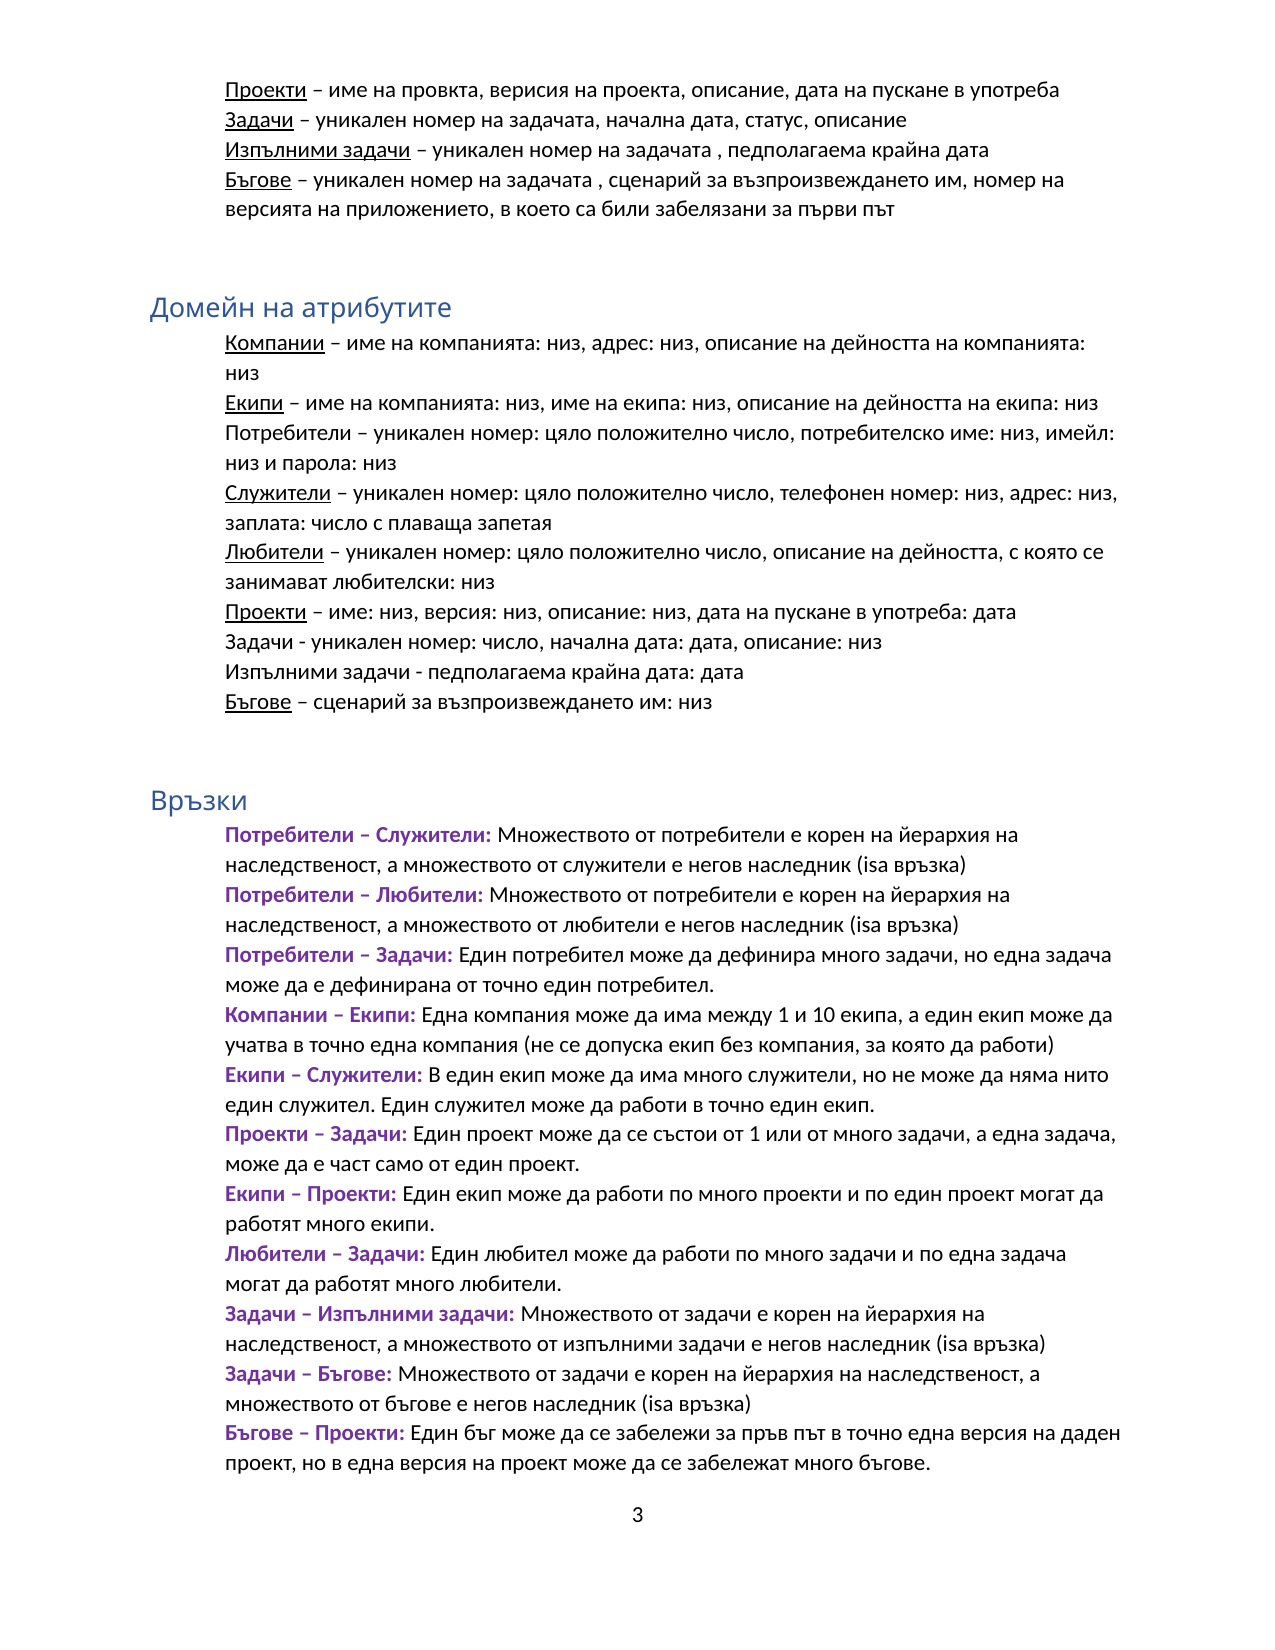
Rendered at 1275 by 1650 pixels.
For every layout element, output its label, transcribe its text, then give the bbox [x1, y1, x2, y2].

list Бъгове – Проекти: Един бъг може да се забележи за пръв път в точно една версия на даден проект, но в една версия на проект може да се забележат много бъгове. [225, 1418, 1125, 1476]
list Компании – Екипи: Една компания може да има между 1 и 10 екипа, а един екип може да учатва в точно една компания (не се допуска екип без компания, за която да работи) [225, 1000, 1125, 1058]
list Задачи – Изпълними задачи: Множеството от задачи е корен на йерархия на наследственост, а множеството от изпълними задачи е негов наследник (isa връзка) [225, 1299, 1125, 1357]
list Потребители – уникален номер: цяло положително число, потребителско име: низ, имейл: низ и парола: низ [225, 418, 1125, 476]
list Потребители – Любители: Множеството от потребители е корен на йерархия на наследственост, а множеството от любители е негов наследник (isa връзка) [225, 880, 1125, 938]
list Проекти – име: низ, версия: низ, описание: низ, дата на пускане в употреба: дата [225, 597, 1125, 625]
list Задачи – Бъгове: Множеството от задачи е корен на йерархия на наследственост, а множеството от бъгове е негов наследник (isa връзка) [225, 1359, 1125, 1417]
list Любители – уникален номер: цяло положително число, описание на дейността, с която се занимават любителски: низ [225, 537, 1125, 595]
list Екипи – Служители: В един екип може да има много служители, но не може да няма нито един служител. Един служител може да работи в точно един екип. [225, 1060, 1125, 1118]
subtitle Домейн на атрибутите [150, 289, 1125, 326]
list Изпълними задачи – уникален номер на задачата , педполагаема крайна дата [225, 135, 1125, 163]
list Екипи – име на компанията: низ, име на екипа: низ, описание на дейността на екипа: низ [225, 388, 1125, 416]
list Бъгове – уникален номер на задачата , сценарий за възпроизвеждането им, номер на версията на приложението, в което са били забелязани за първи път [225, 165, 1125, 223]
list Задачи - уникален номер: число, начална дата: дата, описание: низ [225, 627, 1125, 655]
list Задачи – уникален номер на задачата, начална дата, статус, описание [225, 105, 1125, 133]
list Любители – Задачи: Един любител може да работи по много задачи и по една задача могат да работят много любители. [225, 1239, 1125, 1297]
list Потребители – Служители: Множеството от потребители е корен на йерархия на наследственост, а множеството от служители е негов наследник (isa връзка) [225, 821, 1125, 878]
list Компании – име на компанията: низ, адрес: низ, описание на дейността на компанията: низ [225, 328, 1125, 386]
list Проекти – Задачи: Един проект може да се състои от 1 или от много задачи, а една задача, може да е част само от един проект. [225, 1119, 1125, 1177]
list Проекти – име на провкта, верисия на проекта, описание, дата на пускане в употреба [225, 75, 1125, 103]
subtitle Връзки [150, 781, 1125, 818]
list Потребители – Задачи: Един потребител може да дефинира много задачи, но една задача може да е дефинирана от точно един потребител. [225, 940, 1125, 998]
list Изпълними задачи - педполагаема крайна дата: дата [225, 657, 1125, 685]
list Служители – уникален номер: цяло положително число, телефонен номер: низ, адрес: низ, заплата: число с плаваща запетая [225, 478, 1125, 536]
list Екипи – Проекти: Един екип може да работи по много проекти и по един проект могат да работят много екипи. [225, 1179, 1125, 1237]
list Бъгове – сценарий за възпроизвеждането им: низ [225, 687, 1125, 715]
